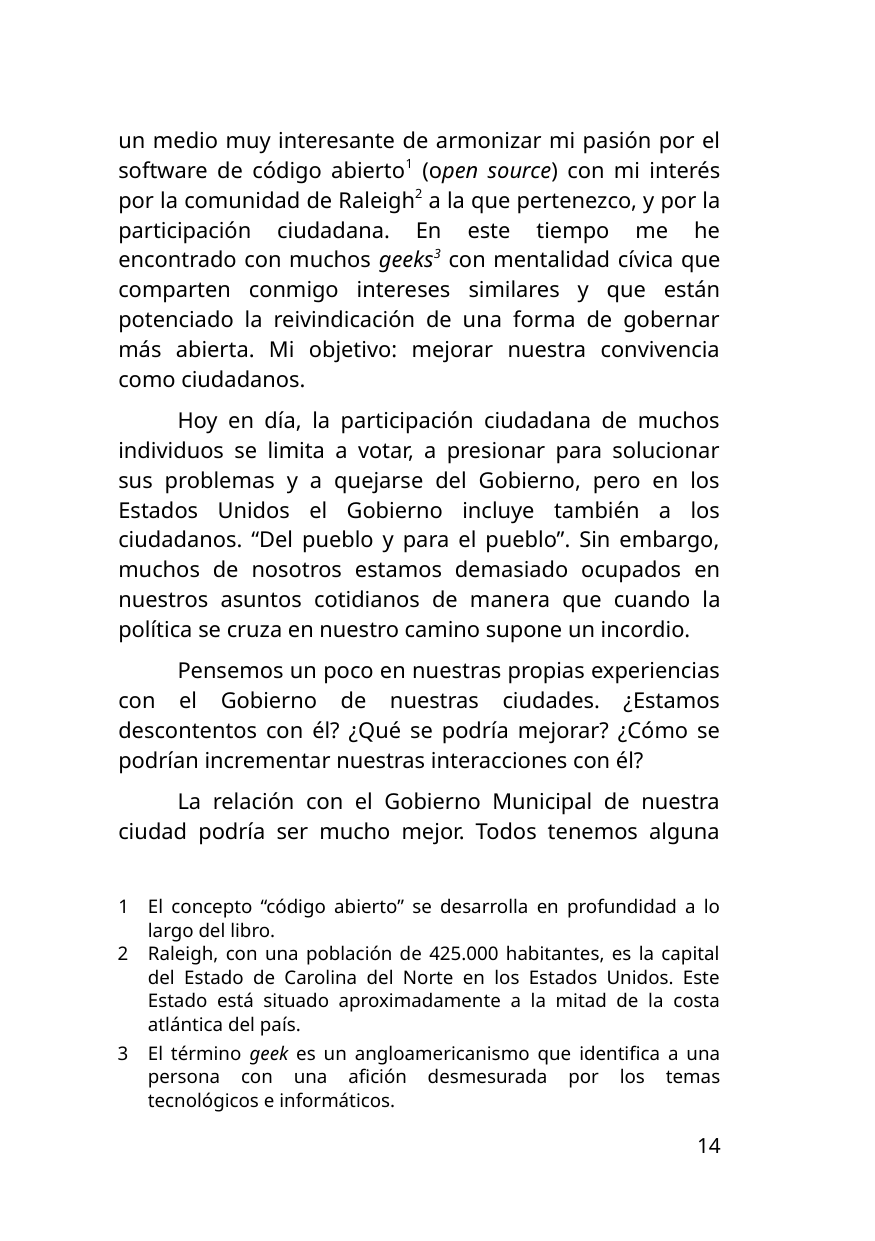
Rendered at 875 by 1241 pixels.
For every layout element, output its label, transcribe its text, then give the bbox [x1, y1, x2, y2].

list El término geek es un angloamericanismo que identifica a una perso­na con una afición desmesurada por los temas tecnológicos e infor­máticos. [117, 1041, 721, 1112]
text un me­dio muy interesante de armonizar mi pasión por el software de código abierto (open source) con mi interés por la comuni­dad de Raleigh a la que pertenezco, y por la participación ciudadana. En este tiempo me he encontrado con muchos geeks con mentalidad cívica que comparten conmigo intere­ses similares y que están potenciado la reivindicación de una forma de gobernar más abierta. Mi objetivo: mejorar nuestra convivencia como ciudadanos. [118, 125, 721, 393]
text La relación con el Gobierno Municipal de nuestra ciu­dad podría ser mucho mejor. Todos tenemos alguna [118, 786, 721, 846]
text Pensemos un poco en nuestras propias experiencias con el Gobierno de nuestras ciudades. ¿Estamos descontentos con él? ¿Qué se podría mejorar? ¿Cómo se podrían incrementar nuestras interacciones con él? [118, 655, 721, 774]
list Raleigh, con una población de 425.000 habitantes, es la capital del Estado de Carolina del Norte en los Estados Unidos. Este Estado está situado aproximadamente a la mitad de la costa atlántica del país. [117, 942, 721, 1036]
text El concepto “código abierto” se desarrolla en profundidad a lo largo del libro. [118, 894, 721, 942]
text Hoy en día, la participación ciudadana de muchos indi­viduos se limita a votar, a presionar para solucionar sus pro­blemas y a quejarse del Gobierno, pero en los Estados Unidos el Gobierno incluye también a los ciudadanos. “Del pueblo y para el pueblo”. Sin embargo, muchos de nosotros estamos demasiado ocupados en nuestros asuntos cotidianos de mane­ra que cuando la política se cruza en nuestro camino supone un incordio. [118, 405, 721, 643]
